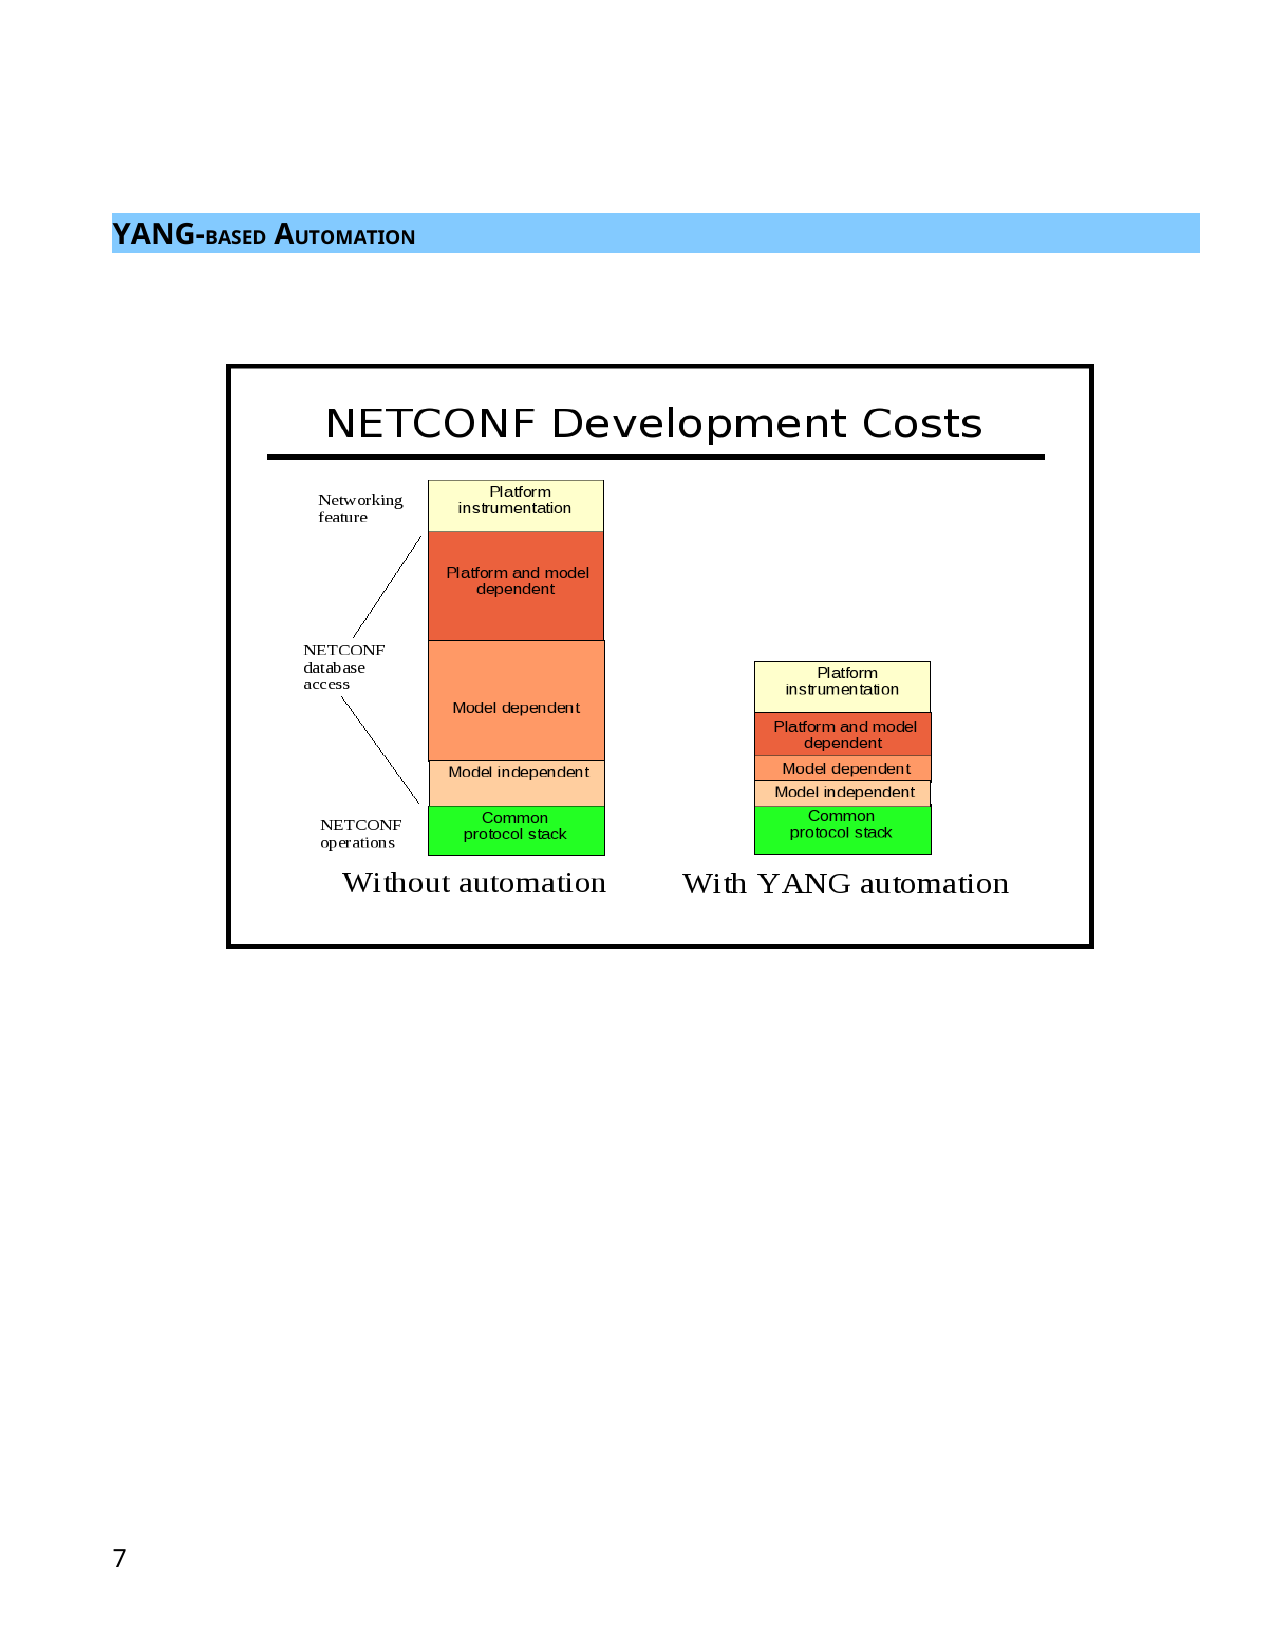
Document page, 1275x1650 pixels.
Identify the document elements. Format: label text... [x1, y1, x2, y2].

subtitle YANG-based Automation [112, 213, 1200, 253]
picture [160, 328, 1153, 970]
